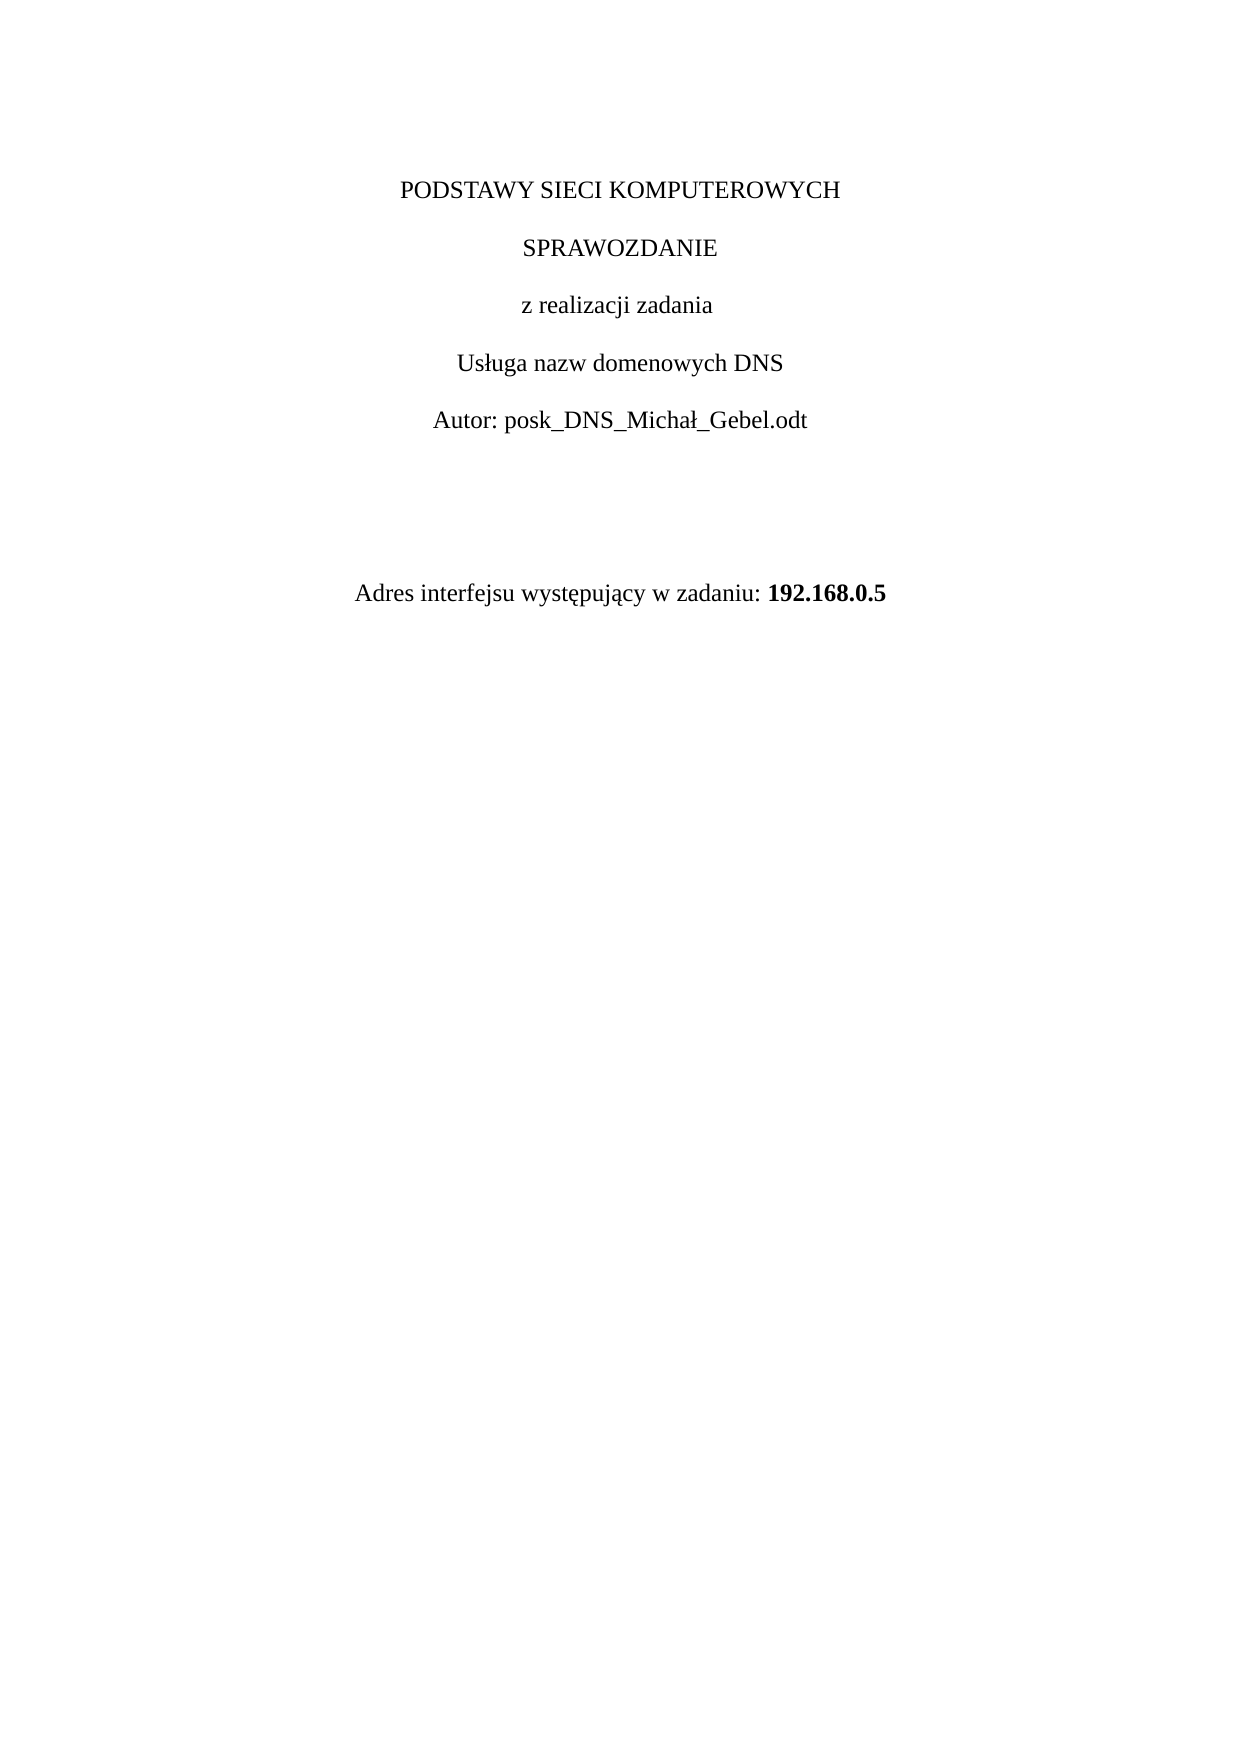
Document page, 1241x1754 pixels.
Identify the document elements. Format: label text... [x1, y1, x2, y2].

text Autor: posk_DNS_Michał_Gebel.odt [118, 406, 1122, 434]
text PODSTAWY SIECI KOMPUTEROWYCH [118, 176, 1122, 204]
text Adres interfejsu występujący w zadaniu: 192.168.0.5 [118, 578, 1122, 607]
text z realizacji zadania [118, 291, 1122, 319]
text SPRAWOZDANIE [118, 233, 1122, 262]
text Usługa nazw domenowych DNS [118, 348, 1122, 377]
